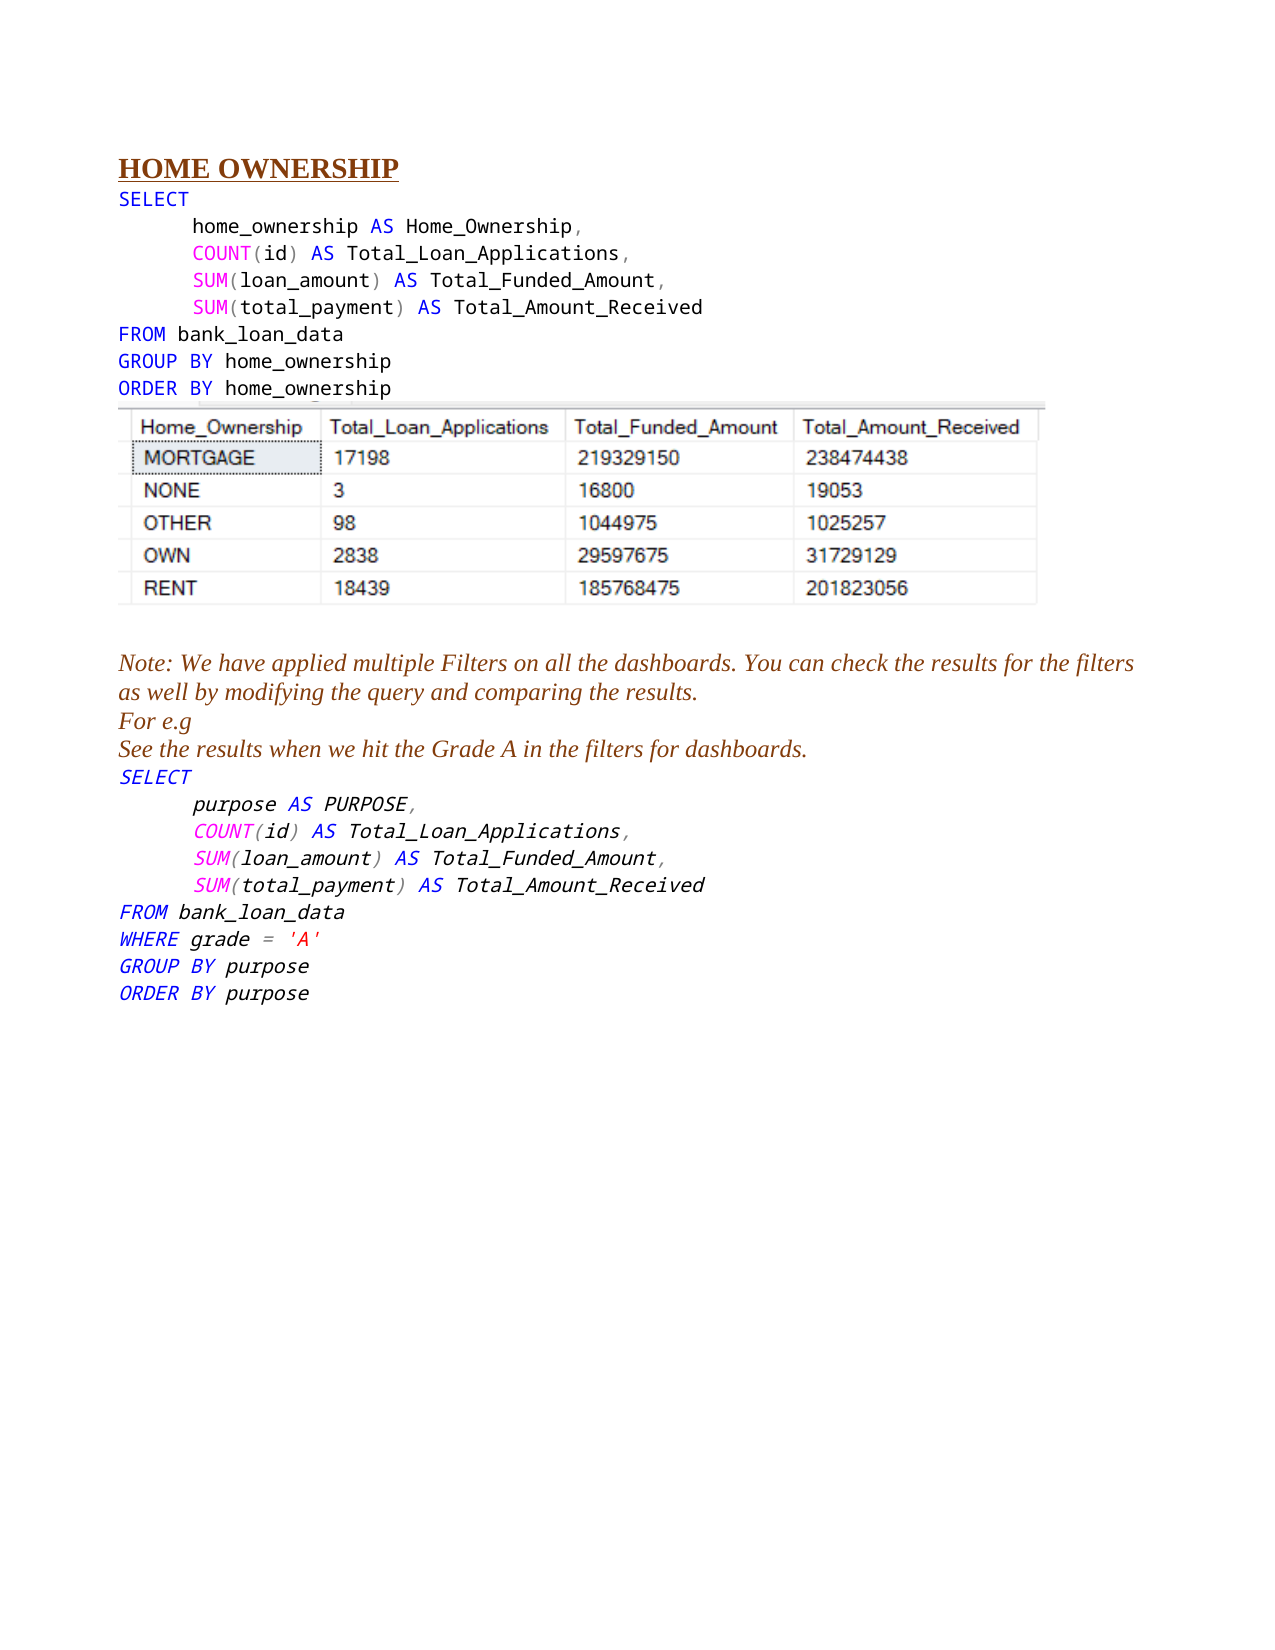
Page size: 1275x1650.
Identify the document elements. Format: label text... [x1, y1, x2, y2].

text Note: We have applied multiple Filters on all the dashboards. You can check the results for the filters as well by modifying the query and comparing the results. [118, 648, 1157, 706]
text HOME OWNERSHIP [118, 152, 1157, 185]
text SUM(loan_amount) AS Total_Funded_Amount, [118, 266, 1157, 293]
text home_ownership AS Home_Ownership, [118, 212, 1157, 239]
text SUM(total_payment) AS Total_Amount_Received [118, 293, 1157, 320]
text GROUP BY home_ownership [118, 347, 1157, 374]
text SELECT [118, 763, 1157, 790]
text ORDER BY purpose [118, 979, 1157, 1006]
text SUM(loan_amount) AS Total_Funded_Amount, [118, 844, 1157, 871]
picture [118, 401, 1046, 615]
text SUM(total_payment) AS Total_Amount_Received [118, 871, 1157, 898]
text WHERE grade = 'A' [118, 925, 1157, 952]
text FROM bank_loan_data [118, 320, 1157, 347]
text COUNT(id) AS Total_Loan_Applications, [118, 239, 1157, 266]
text SELECT [118, 185, 1157, 212]
text ORDER BY home_ownership [118, 374, 1157, 401]
text COUNT(id) AS Total_Loan_Applications, [118, 817, 1157, 844]
text purpose AS PURPOSE, [118, 790, 1157, 817]
text See the results when we hit the Grade A in the filters for dashboards. [118, 734, 1157, 763]
text For e.g [118, 706, 1157, 734]
text GROUP BY purpose [118, 952, 1157, 979]
text FROM bank_loan_data [118, 898, 1157, 925]
